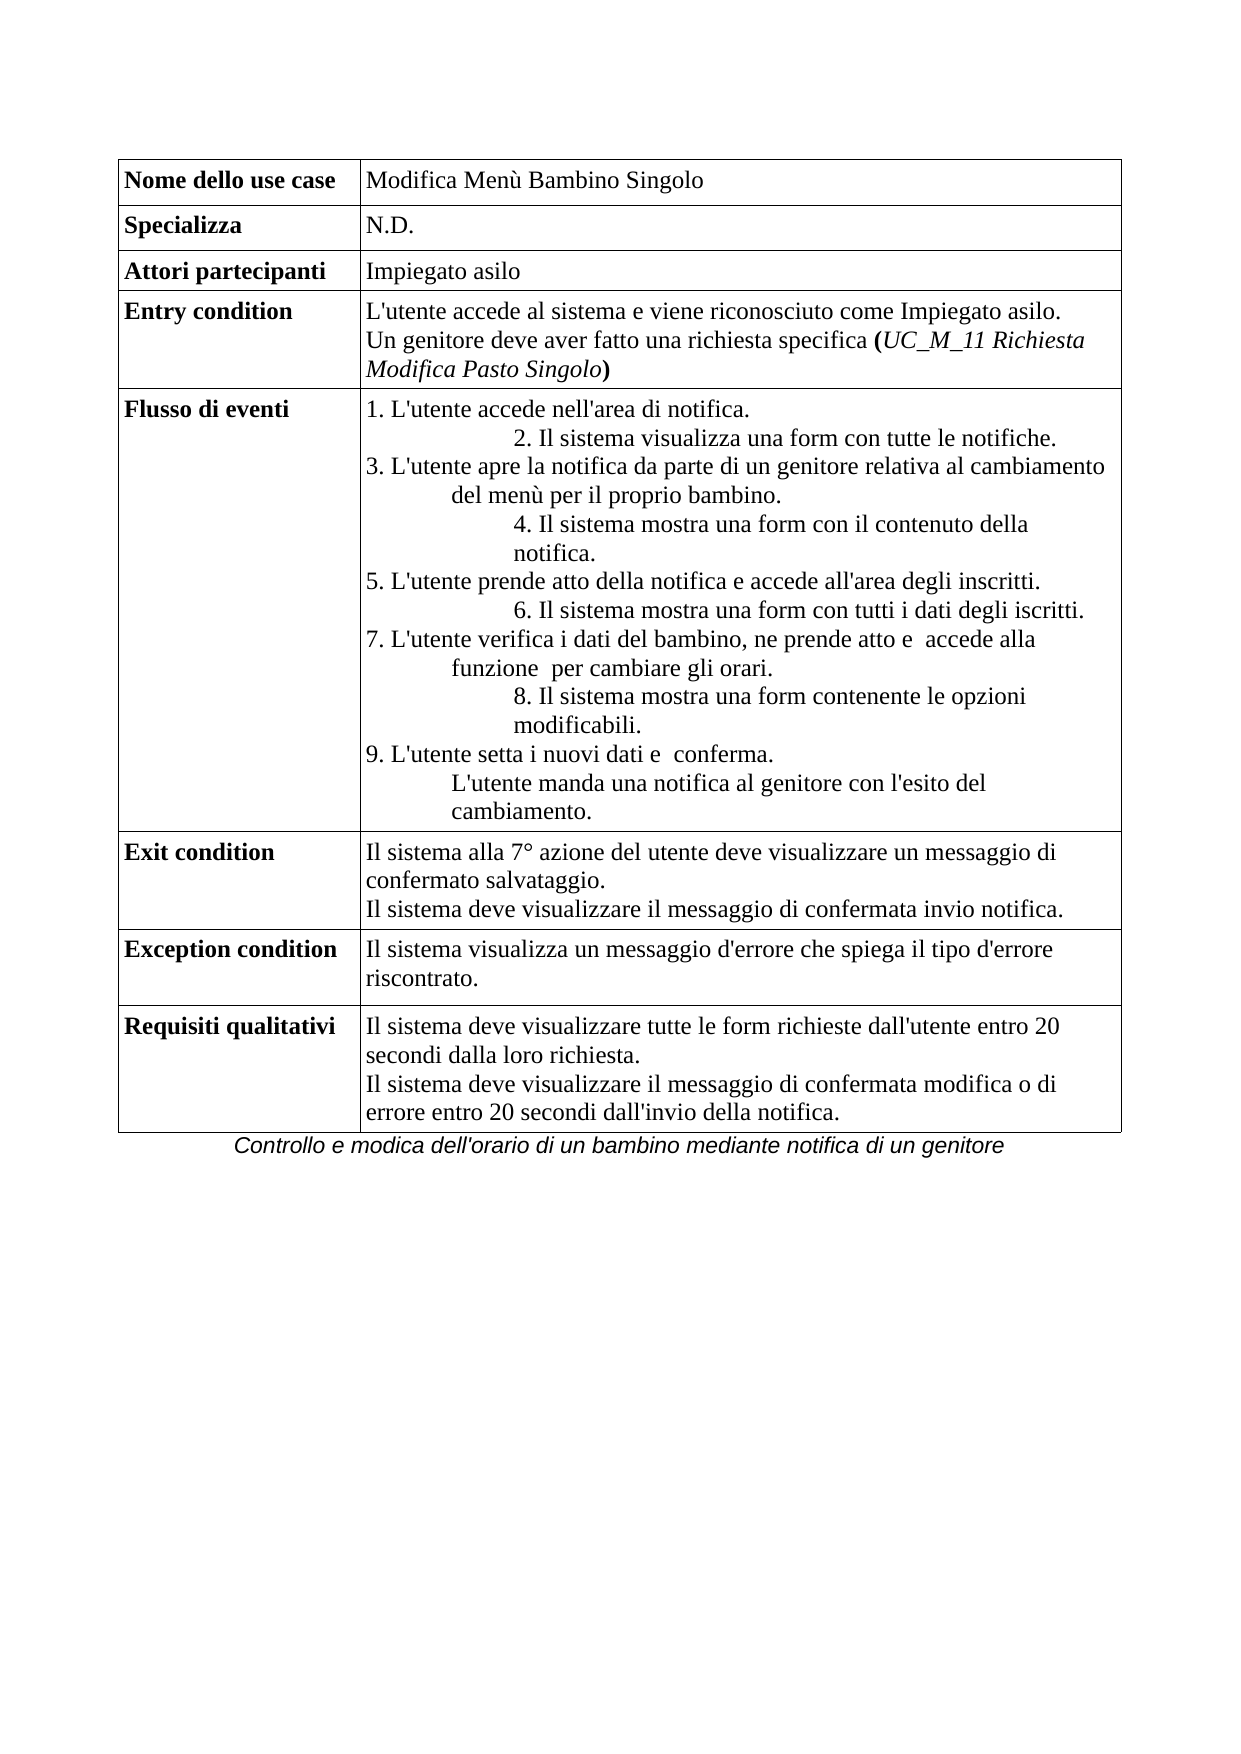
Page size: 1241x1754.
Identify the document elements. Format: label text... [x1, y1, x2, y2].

table_cell Flusso di eventi [119, 389, 360, 831]
table_cell Il sistema alla 7° azione del utente deve visualizzare un messaggio di confermato salvataggio. Il sistema deve visualizzare il messaggio di confermata invio notifica. [361, 832, 1121, 929]
table_cell L'utente accede nell'area di notifica. Il sistema visualizza una form con tutte le notifiche. L'utente apre la notifica da parte di un genitore relativa al cambiamento del menù per il proprio bambino. Il sistema mostra una form con il contenuto della notifica. L'utente prende atto della notifica e accede all'area degli inscritti. Il sistema mostra una form con tutti i dati degli iscritti. L'utente verifica i dati del bambino, ne prende atto e accede alla funzione per cambiare gli orari. Il sistema mostra una form contenente le opzioni modificabili. L'utente setta i nuovi dati e conferma. L'utente manda una notifica al genitore con l'esito del cambiamento. [361, 389, 1121, 831]
table_cell Exception condition [119, 930, 360, 1005]
table_cell Attori partecipanti [119, 251, 360, 290]
table_header Modifica Menù Bambino Singolo [361, 160, 1121, 205]
table_cell Entry condition [119, 291, 360, 388]
table_header Nome dello use case [119, 160, 360, 205]
table_cell L'utente accede al sistema e viene riconosciuto come Impiegato asilo. Un genitore deve aver fatto una richiesta specifica (UC_M_11 Richiesta Modifica Pasto Singolo) [361, 291, 1121, 388]
table_cell Il sistema visualizza un messaggio d'errore che spiega il tipo d'errore riscontrato. [361, 930, 1121, 1005]
table_cell Impiegato asilo [361, 251, 1121, 290]
text Controllo e modica dell'orario di un bambino mediante notifica di un genitore [118, 1132, 1122, 1158]
table_cell Specializza [119, 206, 360, 250]
table_cell Il sistema deve visualizzare tutte le form richieste dall'utente entro 20 secondi dalla loro richiesta. Il sistema deve visualizzare il messaggio di confermata modifica o di errore entro 20 secondi dall'invio della notifica. [361, 1006, 1121, 1132]
table_cell Exit condition [119, 832, 360, 929]
table_cell N.D. [361, 206, 1121, 250]
table_cell Requisiti qualitativi [119, 1006, 360, 1132]
